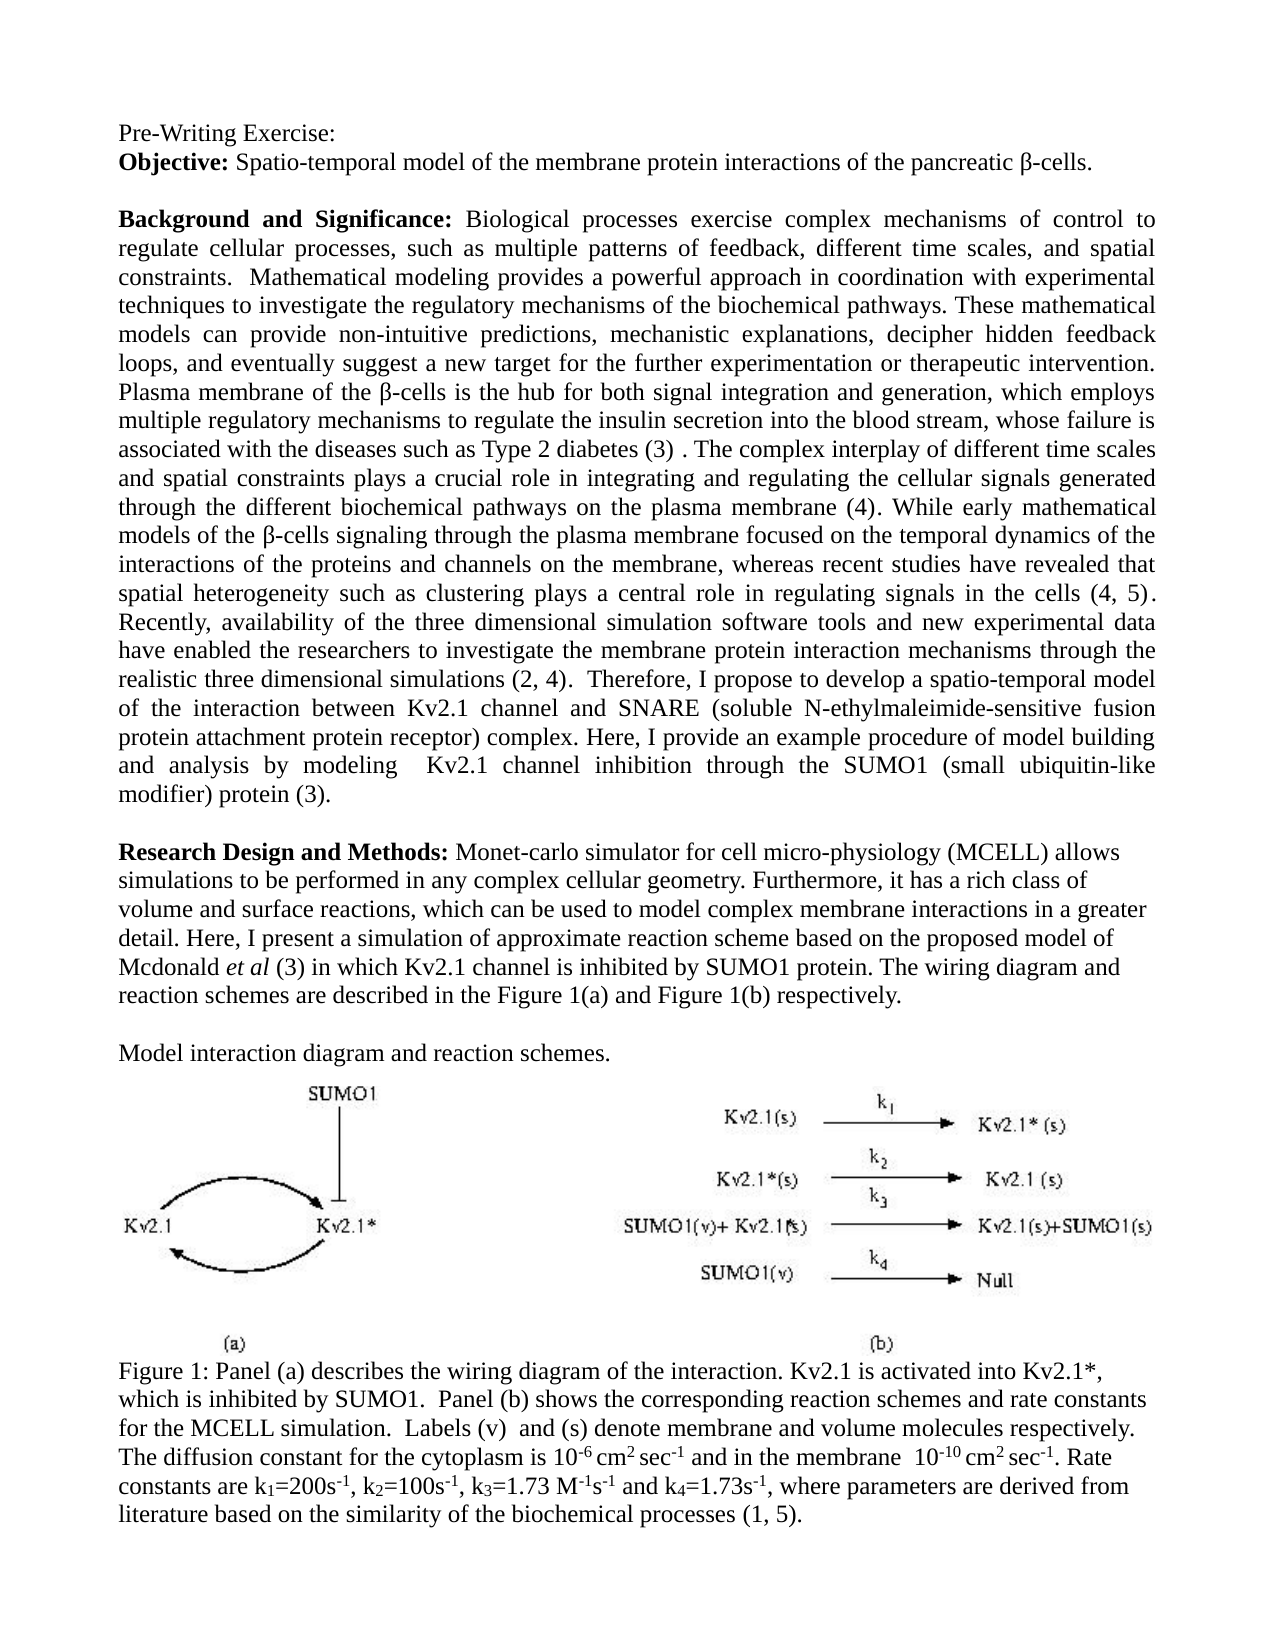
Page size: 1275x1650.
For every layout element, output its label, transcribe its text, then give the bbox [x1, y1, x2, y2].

text Objective: Spatio-temporal model of the membrane protein interactions of the pancreatic β-cells. [118, 147, 1157, 176]
text Research Design and Methods: Monet-carlo simulator for cell micro-physiology (MCELL) allows simulations to be performed in any complex cellular geometry. Furthermore, it has a rich class of volume and surface reactions, which can be used to model complex membrane interactions in a greater detail. Here, I present a simulation of approximate reaction scheme based on the proposed model of Mcdonald et al (3)⁠ in which Kv2.1 channel is inhibited by SUMO1 protein. The wiring diagram and reaction schemes are described in the Figure 1(a) and Figure 1(b) respectively. [118, 837, 1157, 1009]
text Background and Significance: Biological processes exercise complex mechanisms of control to regulate cellular processes, such as multiple patterns of feedback, different time scales, and spatial constraints. Mathematical modeling provides a powerful approach in coordination with experimental techniques to investigate the regulatory mechanisms of the biochemical pathways. These mathematical models can provide non-intuitive predictions, mechanistic explanations, decipher hidden feedback loops, and eventually suggest a new target for the further experimentation or therapeutic intervention. Plasma membrane of the β-cells is the hub for both signal integration and generation, which employs multiple regulatory mechanisms to regulate the insulin secretion into the blood stream, whose failure is associated with the diseases such as Type 2 diabetes (3) ⁠. The complex interplay of different time scales and spatial constraints plays a crucial role in integrating and regulating the cellular signals generated through the different biochemical pathways on the plasma membrane (4)⁠. While early mathematical models of the β-cells signaling through the plasma membrane focused on the temporal dynamics of the interactions of the proteins and channels on the membrane, whereas recent studies have revealed that spatial heterogeneity such as clustering plays a central role in regulating signals in the cells (4, 5)⁠. Recently, availability of the three dimensional simulation software tools and new experimental data have enabled the researchers to investigate the membrane protein interaction mechanisms through the realistic three dimensional simulations (2, 4)⁠. Therefore, I propose to develop a spatio-temporal model of the interaction between Kv2.1 channel and SNARE (soluble N-ethylmaleimide-sensitive fusion protein attachment protein receptor) complex. Here, I provide an example procedure of model building and analysis by modeling Kv2.1 channel inhibition through the SUMO1 (small ubiquitin-like modifier) protein (3)⁠. [118, 204, 1157, 808]
text Model interaction diagram and reaction schemes. [118, 1038, 1157, 1067]
text Figure 1: Panel (a) describes the wiring diagram of the interaction. Kv2.1 is activated into Kv2.1*, which is inhibited by SUMO1. Panel (b) shows the corresponding reaction schemes and rate constants for the MCELL simulation. Labels (v) and (s) denote membrane and volume molecules respectively. The diffusion constant for the cytoplasm is 10-6 cm2 sec-1 and in the membrane 10-10 cm2 sec-1. Rate constants are k1=200s-1, k2=100s-1, k3=1.73 M-1s-1 and k4=1.73s-1, where parameters are derived from literature based on the similarity of the biochemical processes (1, 5)⁠. [118, 1096, 1157, 1528]
text Pre-Writing Exercise: [118, 118, 1157, 147]
